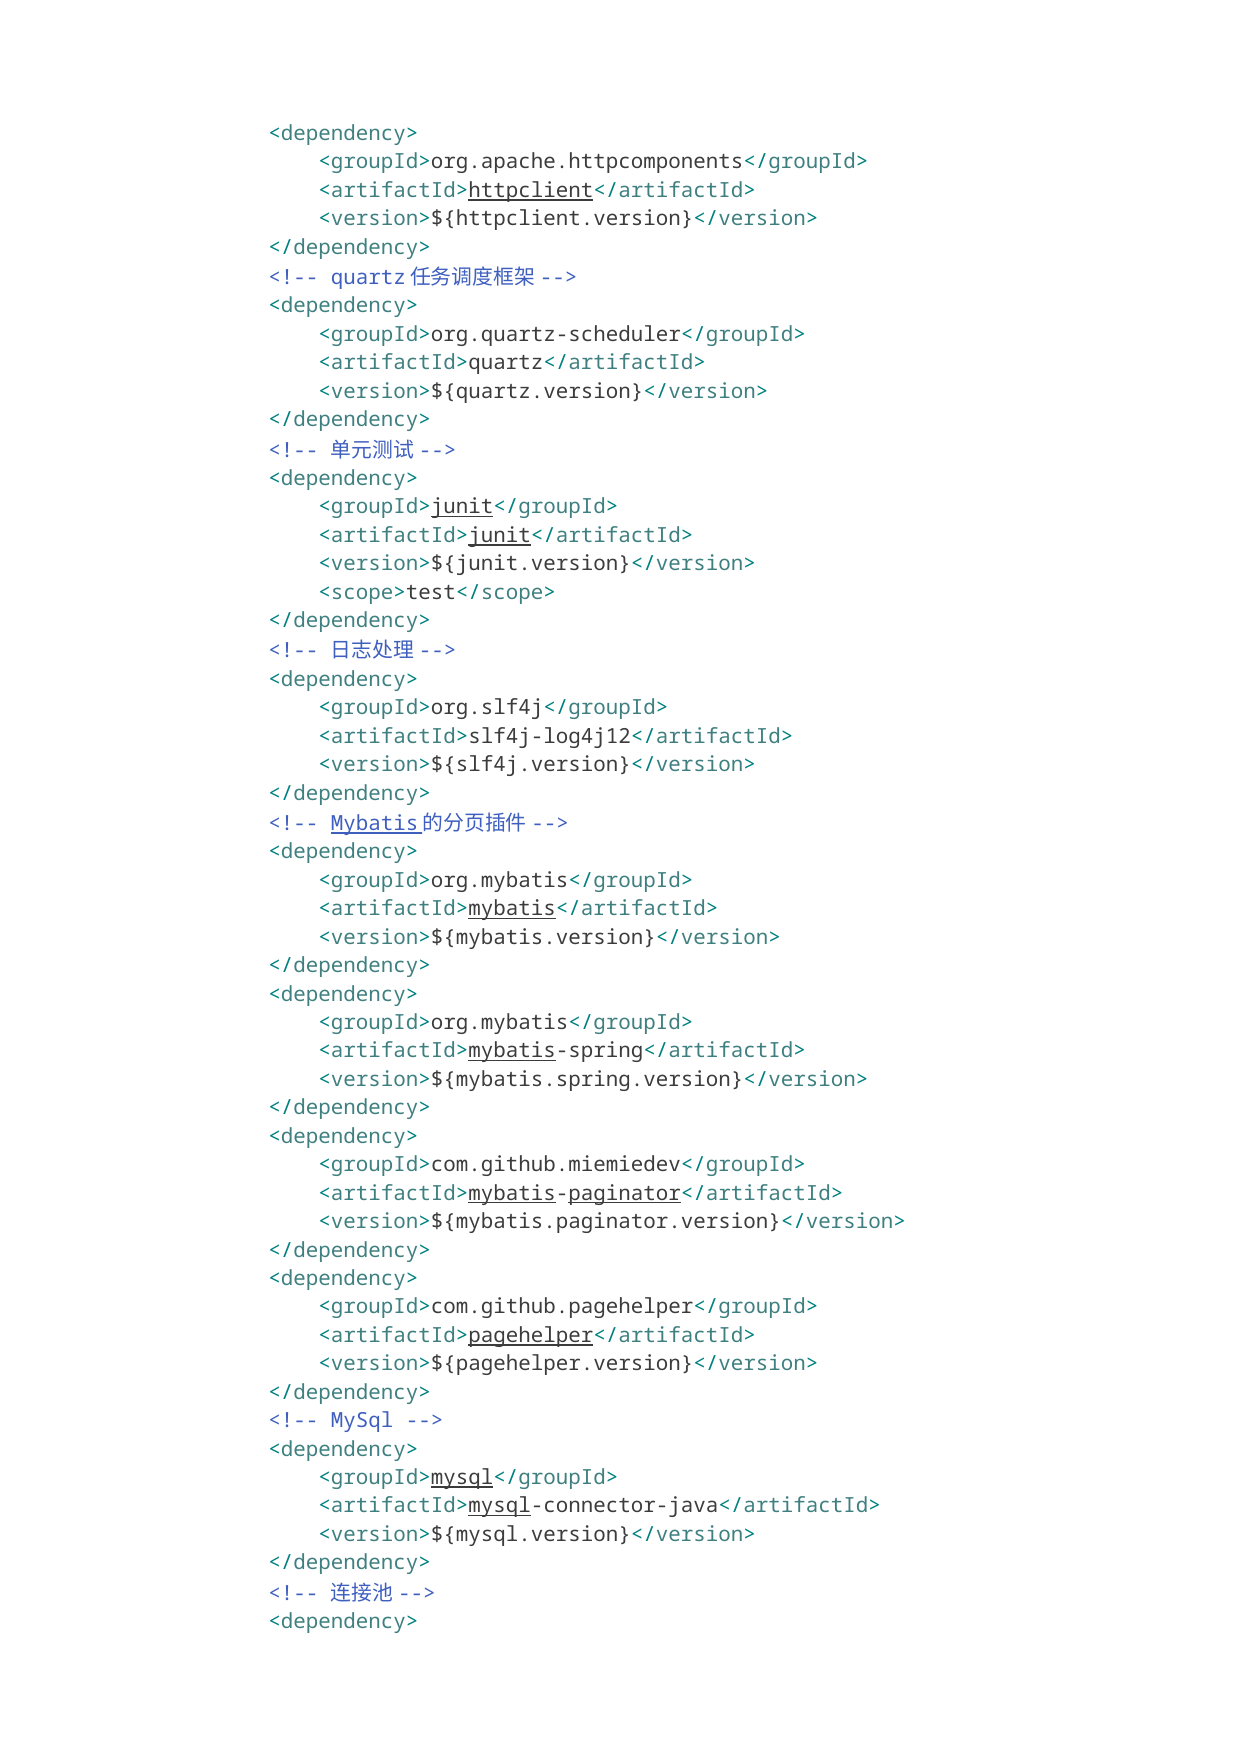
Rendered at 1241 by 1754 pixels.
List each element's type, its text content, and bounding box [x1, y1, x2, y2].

text <!-- MySql --> [118, 1405, 1122, 1434]
text <artifactId>mybatis-paginator</artifactId> [118, 1178, 1122, 1206]
text </dependency> [118, 404, 1122, 433]
text <version>${httpclient.version}</version> [118, 203, 1122, 232]
text <artifactId>junit</artifactId> [118, 520, 1122, 548]
text <version>${mybatis.spring.version}</version> [118, 1064, 1122, 1092]
text <dependency> [118, 664, 1122, 692]
text <!-- Mybatis的分页插件 --> [118, 806, 1122, 837]
text <!-- quartz任务调度框架 --> [118, 260, 1122, 291]
text <dependency> [118, 1606, 1122, 1635]
text <artifactId>slf4j-log4j12</artifactId> [118, 721, 1122, 749]
text <!-- 连接池 --> [118, 1576, 1122, 1606]
text <dependency> [118, 118, 1122, 147]
text <artifactId>quartz</artifactId> [118, 347, 1122, 376]
text </dependency> [118, 950, 1122, 979]
text <version>${quartz.version}</version> [118, 376, 1122, 404]
text <dependency> [118, 1121, 1122, 1149]
text <dependency> [118, 291, 1122, 319]
text <version>${pagehelper.version}</version> [118, 1348, 1122, 1377]
text <!-- 日志处理 --> [118, 634, 1122, 664]
text </dependency> [118, 1235, 1122, 1263]
text <groupId>org.slf4j</groupId> [118, 692, 1122, 721]
text <dependency> [118, 463, 1122, 492]
text <version>${mysql.version}</version> [118, 1519, 1122, 1547]
text </dependency> [118, 232, 1122, 260]
text <artifactId>mybatis</artifactId> [118, 893, 1122, 922]
text <version>${junit.version}</version> [118, 548, 1122, 577]
text <groupId>com.github.miemiedev</groupId> [118, 1149, 1122, 1178]
text </dependency> [118, 1092, 1122, 1121]
text <groupId>org.mybatis</groupId> [118, 1007, 1122, 1036]
text <artifactId>pagehelper</artifactId> [118, 1320, 1122, 1348]
text <dependency> [118, 1263, 1122, 1292]
text <artifactId>mysql-connector-java</artifactId> [118, 1491, 1122, 1519]
text <groupId>com.github.pagehelper</groupId> [118, 1292, 1122, 1320]
text </dependency> [118, 1377, 1122, 1405]
text <artifactId>httpclient</artifactId> [118, 175, 1122, 203]
text <artifactId>mybatis-spring</artifactId> [118, 1036, 1122, 1064]
text <groupId>org.apache.httpcomponents</groupId> [118, 147, 1122, 175]
text <version>${mybatis.version}</version> [118, 922, 1122, 950]
text </dependency> [118, 778, 1122, 806]
text <dependency> [118, 979, 1122, 1007]
text <groupId>org.mybatis</groupId> [118, 865, 1122, 893]
text <!-- 单元测试 --> [118, 433, 1122, 463]
text <version>${slf4j.version}</version> [118, 749, 1122, 778]
text </dependency> [118, 605, 1122, 634]
text <scope>test</scope> [118, 577, 1122, 605]
text <dependency> [118, 1434, 1122, 1462]
text <groupId>org.quartz-scheduler</groupId> [118, 319, 1122, 347]
text <groupId>mysql</groupId> [118, 1462, 1122, 1491]
text <dependency> [118, 837, 1122, 865]
text </dependency> [118, 1547, 1122, 1576]
text <groupId>junit</groupId> [118, 492, 1122, 520]
text <version>${mybatis.paginator.version}</version> [118, 1206, 1122, 1235]
